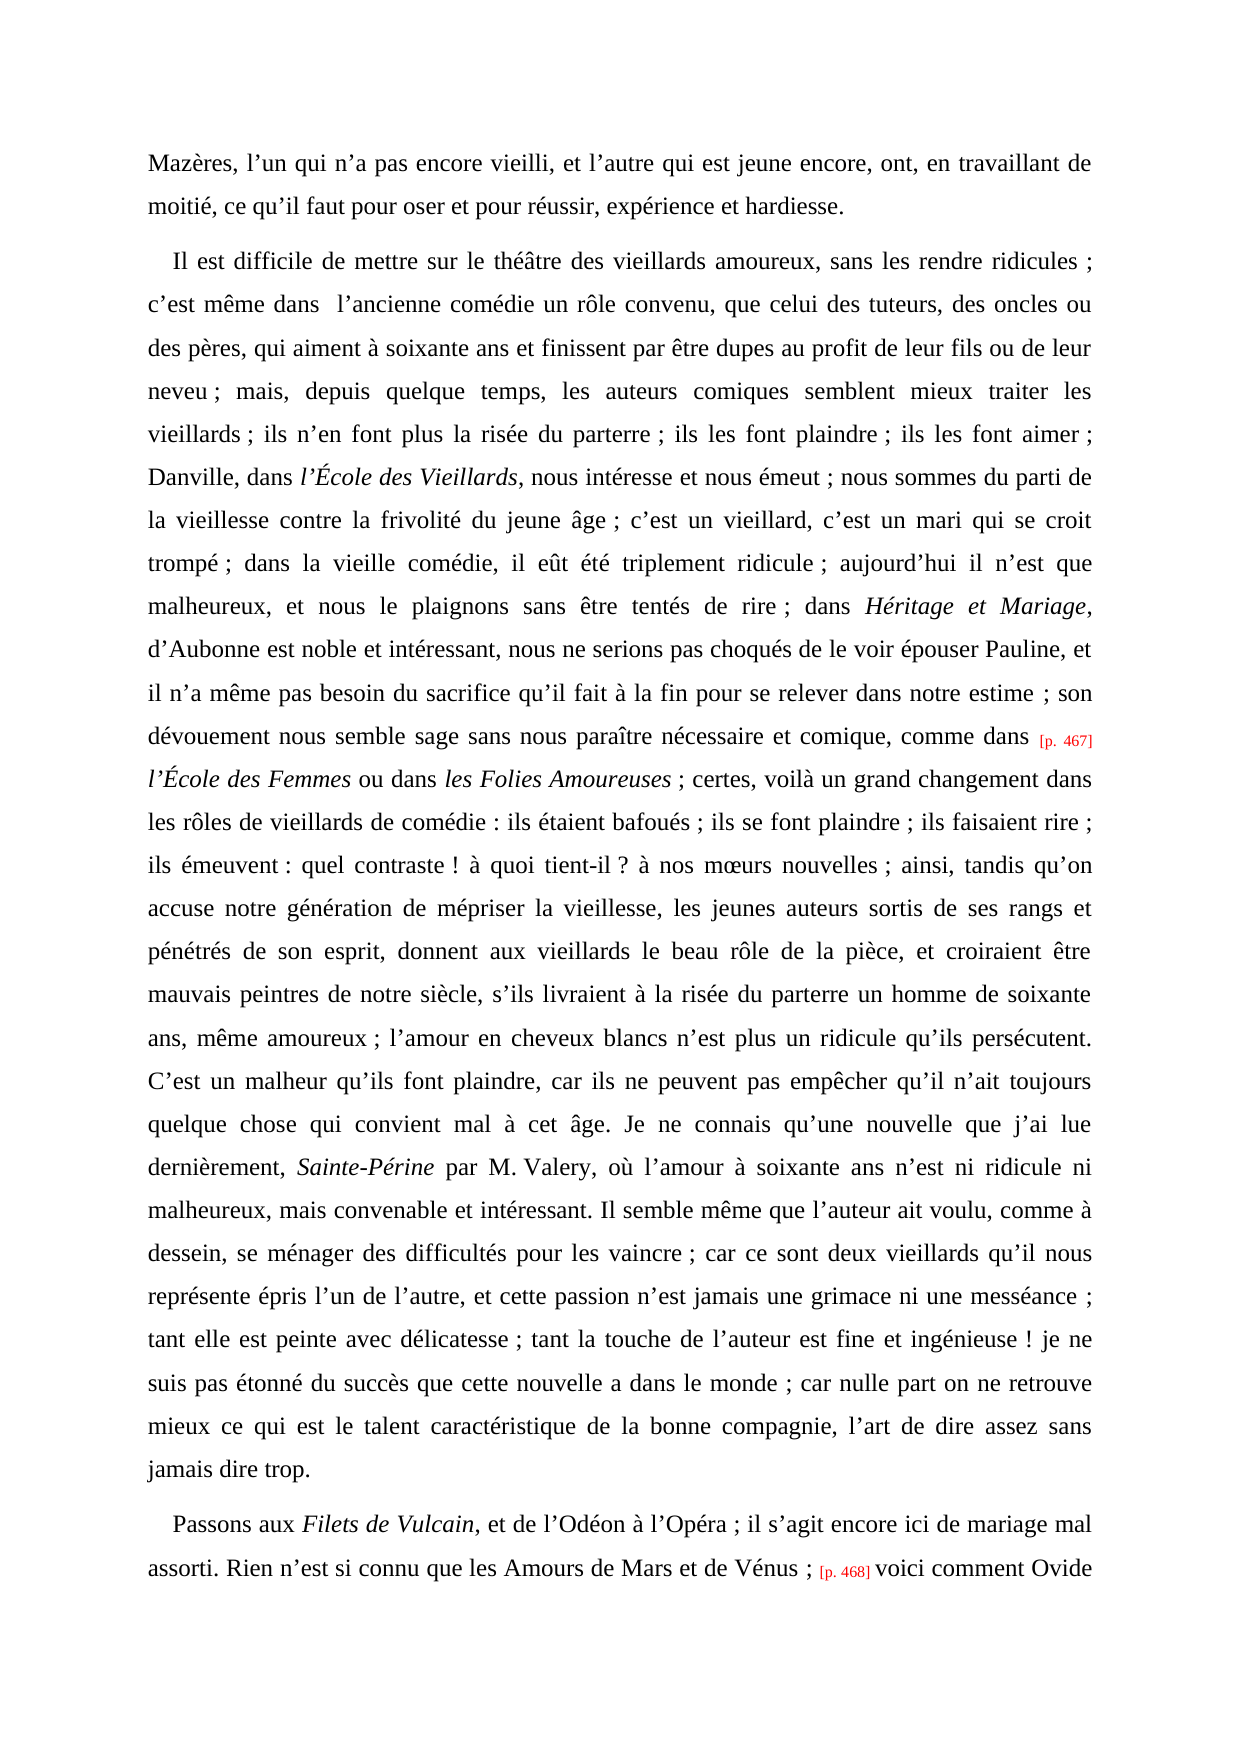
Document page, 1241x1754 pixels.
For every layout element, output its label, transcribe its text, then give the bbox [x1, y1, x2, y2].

text Mazères, l’un qui n’a pas encore vieilli, et l’autre qui est jeune encore, ont, en travaillant de moitié, ce qu’il faut pour oser et pour réussir, expérience et hardiesse. [148, 148, 1093, 219]
text Passons aux Filets de Vulcain, et de l’Odéon à l’Opéra ; il s’agit encore ici de mariage mal assorti. Rien n’est si connu que les Amours de Mars et de Vénus ; [p. 468] voici comment Ovide [148, 1509, 1093, 1581]
text Il est difficile de mettre sur le théâtre des vieillards amoureux, sans les rendre ridicules ; c’est même dans l’ancienne comédie un rôle convenu, que celui des tuteurs, des oncles ou des pères, qui aiment à soixante ans et finissent par être dupes au profit de leur fils ou de leur neveu ; mais, depuis quelque temps, les auteurs comiques semblent mieux traiter les vieillards ; ils n’en font plus la risée du parterre ; ils les font plaindre ; ils les font aimer ; Danville, dans l’École des Vieillards, nous intéresse et nous émeut ; nous sommes du parti de la vieillesse contre la frivolité du jeune âge ; c’est un vieillard, c’est un mari qui se croit trompé ; dans la vieille comédie, il eût été triplement ridicule ; aujourd’hui il n’est que malheureux, et nous le plaignons sans être tentés de rire ; dans Héritage et Mariage, d’Aubonne est noble et intéressant, nous ne serions pas choqués de le voir épouser Pauline, et il n’a même pas besoin du sacrifice qu’il fait à la fin pour se relever dans notre estime ; son dévouement nous semble sage sans nous paraître nécessaire et comique, comme dans [p. 467] l’École des Femmes ou dans les Folies Amoureuses ; certes, voilà un grand changement dans les rôles de vieillards de comédie : ils étaient bafoués ; ils se font plaindre ; ils faisaient rire ; ils émeuvent : quel contraste ! à quoi tient-il ? à nos mœurs nouvelles ; ainsi, tandis qu’on accuse notre génération de mépriser la vieillesse, les jeunes auteurs sortis de ses rangs et pénétrés de son esprit, donnent aux vieillards le beau rôle de la pièce, et croiraient être mauvais peintres de notre siècle, s’ils livraient à la risée du parterre un homme de soixante ans, même amoureux ; l’amour en cheveux blancs n’est plus un ridicule qu’ils persécutent. C’est un malheur qu’ils font plaindre, car ils ne peuvent pas empêcher qu’il n’ait toujours quelque chose qui convient mal à cet âge. Je ne connais qu’une nouvelle que j’ai lue dernièrement, Sainte-Périne par M. Valery, où l’amour à soixante ans n’est ni ridicule ni malheureux, mais convenable et intéressant. Il semble même que l’auteur ait voulu, comme à dessein, se ménager des difficultés pour les vaincre ; car ce sont deux vieillards qu’il nous représente épris l’un de l’autre, et cette passion n’est jamais une grimace ni une messéance ; tant elle est peinte avec délicatesse ; tant la touche de l’auteur est fine et ingénieuse ! je ne suis pas étonné du succès que cette nouvelle a dans le monde ; car nulle part on ne retrouve mieux ce qui est le talent caractéristique de la bonne compagnie, l’art de dire assez sans jamais dire trop. [148, 246, 1093, 1483]
